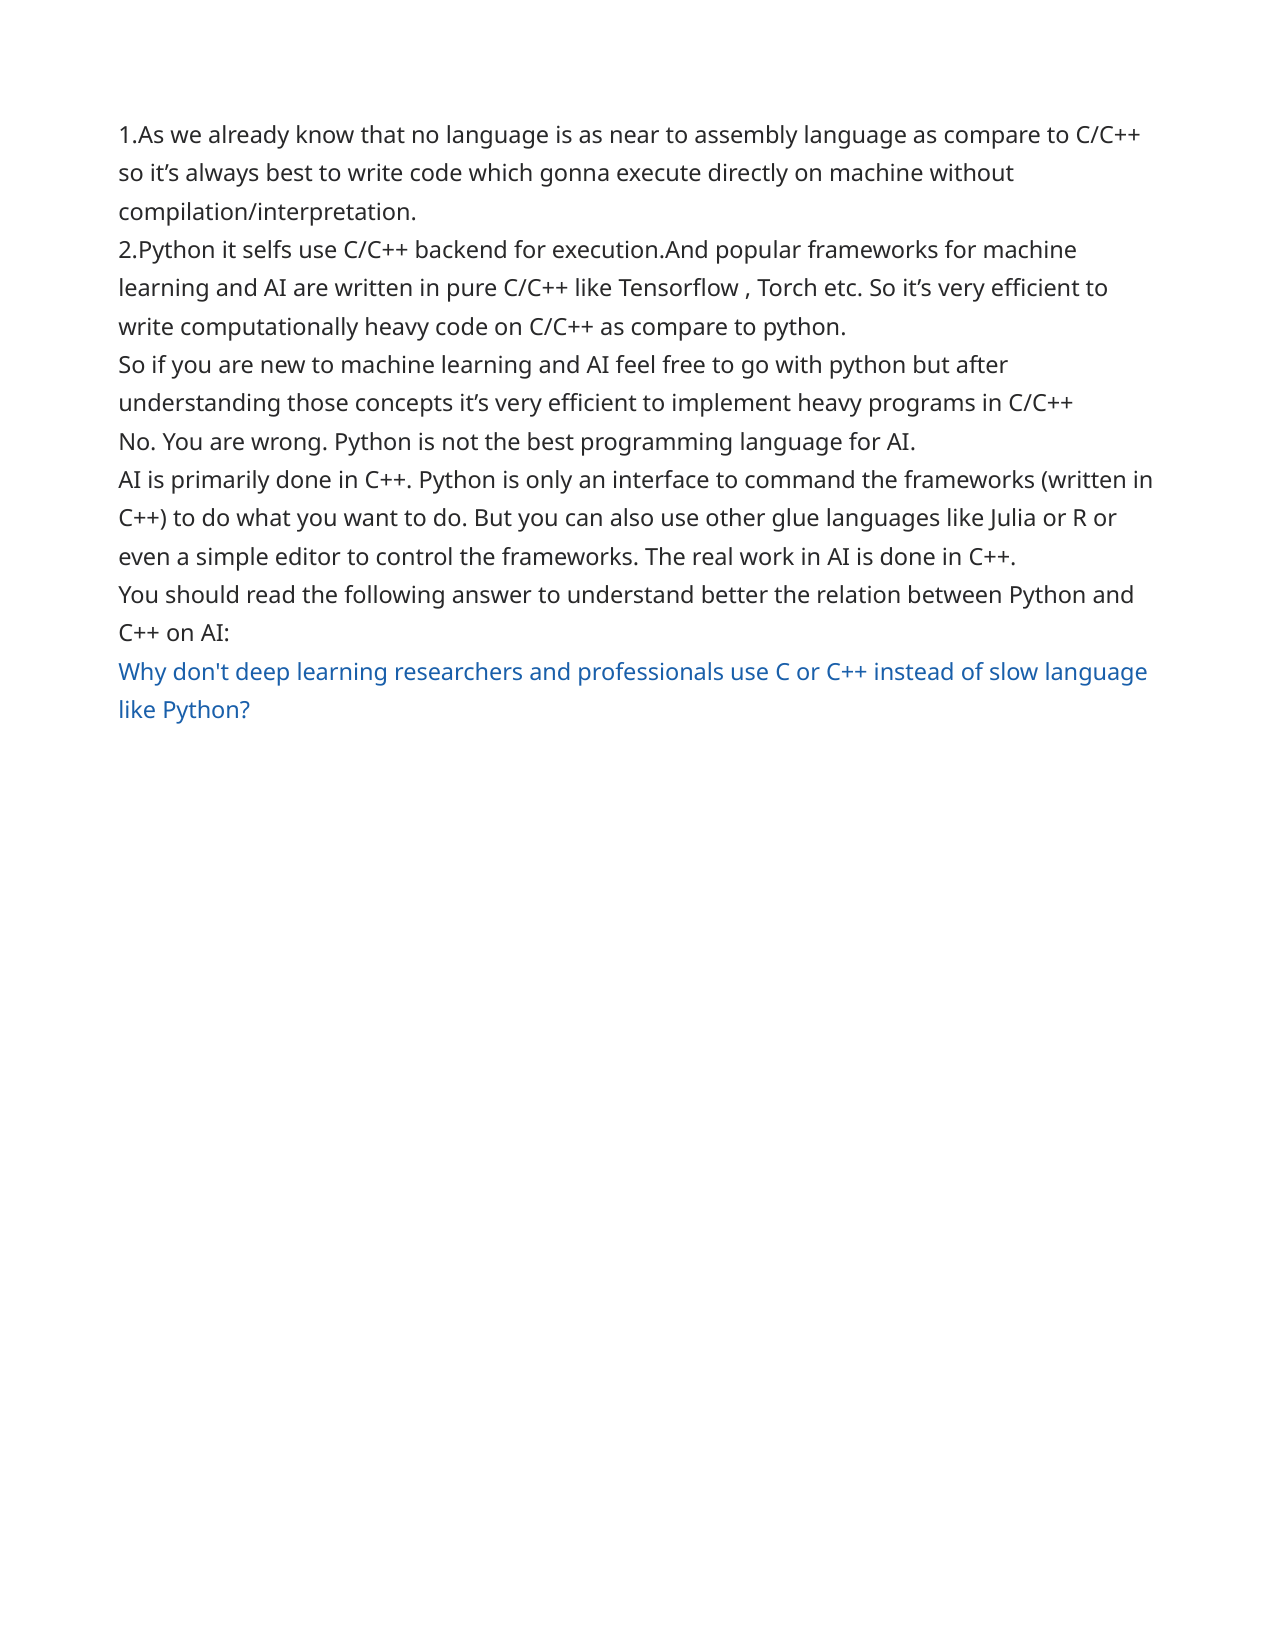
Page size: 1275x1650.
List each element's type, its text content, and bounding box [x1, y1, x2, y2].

list Python it selfs use C/C++ backend for execution.And popular frameworks for machine learning and AI are written in pure C/C++ like Tensorflow , Torch etc. So it’s very efficient to write computationally heavy code on C/C++ as compare to python. [118, 233, 1157, 342]
text No. You are wrong. Python is not the best programming language for AI. [118, 425, 1157, 457]
text Why don't deep learning researchers and professionals use C or C++ instead of slow language like Python? [118, 655, 1157, 725]
text So if you are new to machine learning and AI feel free to go with python but after understanding those concepts it’s very efficient to implement heavy programs in C/C++ [118, 348, 1157, 418]
list As we already know that no language is as near to assembly language as compare to C/C++ so it’s always best to write code which gonna execute directly on machine without compilation/interpretation. [118, 118, 1157, 227]
text AI is primarily done in C++. Python is only an interface to command the frameworks (written in C++) to do what you want to do. But you can also use other glue languages like Julia or R or even a simple editor to control the frameworks. The real work in AI is done in C++. [118, 463, 1157, 572]
text You should read the following answer to understand better the relation between Python and C++ on AI: [118, 578, 1157, 648]
